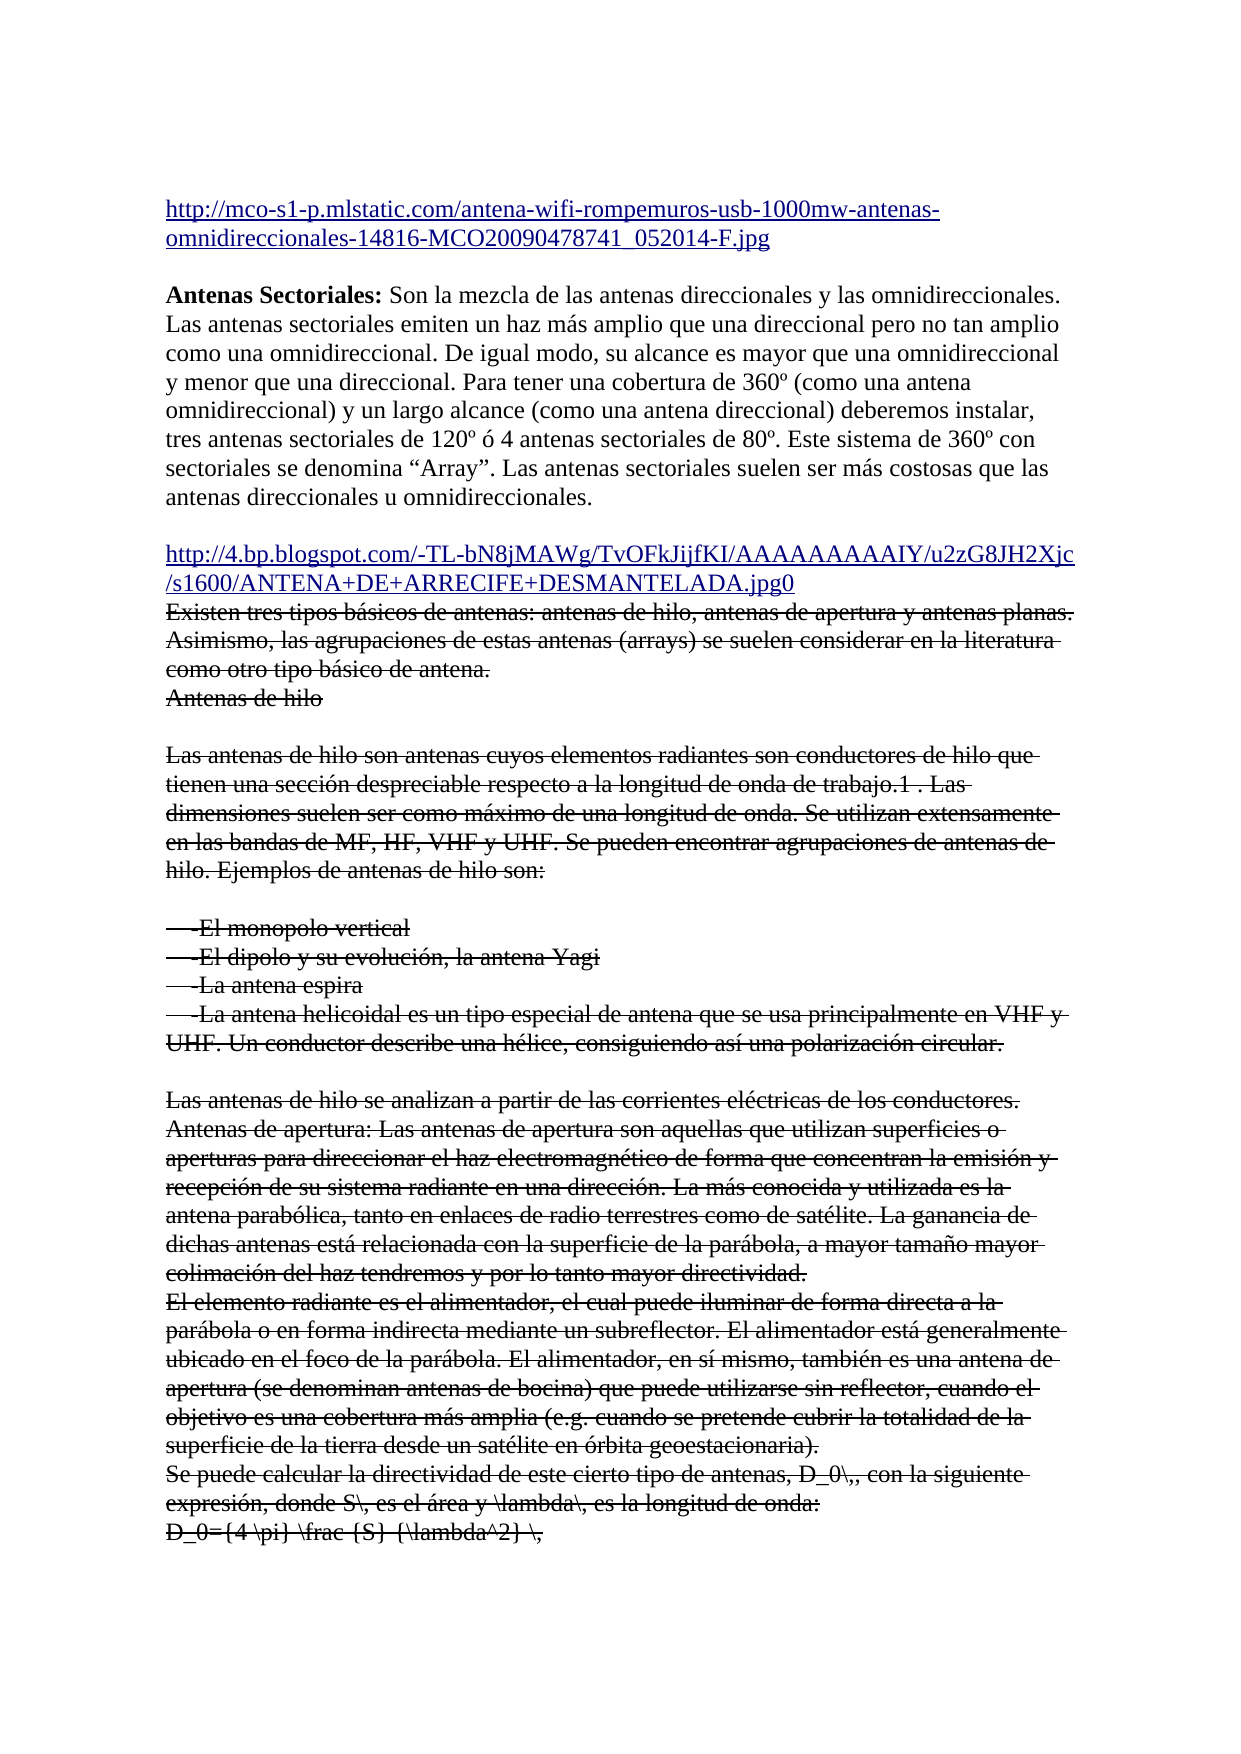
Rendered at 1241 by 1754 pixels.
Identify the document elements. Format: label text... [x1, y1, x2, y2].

text /s1600/ANTENA+DE+ARRECIFE+DESMANTELADA.jpg0 Existen tres tipos básicos de antenas: antenas de hilo, antenas de apertura y antenas planas. Asimismo, las agrupaciones de estas antenas (arrays) se suelen considerar en la literatura como otro tipo básico de antena. Antenas de hilo Las antenas de hilo son antenas cuyos elementos radiantes son conductores de hilo que tienen una sección despreciable respecto a la longitud de onda de trabajo.1 . Las dimensiones suelen ser como máximo de una longitud de onda. Se utilizan extensamente en las bandas de MF, HF, VHF y UHF. Se pueden encontrar agrupaciones de antenas de hilo. Ejemplos de antenas de hilo son: -El monopolo vertical -El dipolo y su evolución, la antena Yagi -La antena espira -La antena helicoidal es un tipo especial de antena que se usa principalmente en VHF y UHF. Un conductor describe una hélice, consiguiendo así una polarización circular. Las antenas de hilo se analizan a partir de las corrientes eléctricas de los conductores. Antenas de apertura: Las antenas de apertura son aquellas que utilizan superficies o aperturas para direccionar el haz electromagnético de forma que concentran la emisión y recepción de su sistema radiante en una dirección. La más conocida y utilizada es la antena parabólica, tanto en enlaces de radio terrestres como de satélite. La ganancia de dichas antenas está relacionada con la superficie de la parábola, a mayor tamaño mayor colimación del haz tendremos y por lo tanto mayor directividad. El elemento radiante es el alimentador, el cual puede iluminar de forma directa a la parábola o en forma indirecta mediante un subreflector. El alimentador está generalmente ubicado en el foco de la parábola. El alimentador, en sí mismo, también es una antena de apertura (se denominan antenas de bocina) que puede utilizarse sin reflector, cuando el objetivo es una cobertura más amplia (e.g. cuando se pretende cubrir la totalidad de la superficie de la tierra desde un satélite en órbita geoestacionaria). Se puede calcular la directividad de este cierto tipo de antenas, D_0\,, con la siguiente expresión, donde S\, es el área y \lambda\, es la longitud de onda: D_0={4 \pi} \frac {S} {\lambda^2} \, [165, 565, 1075, 1574]
text http://mco-s1-p.mlstatic.com/antena-wifi-rompemuros-usb-1000mw-antenas-omnidireccionales-14816-MCO20090478741_052014-F.jpg Antenas Sectoriales: Son la mezcla de las antenas direccionales y las omnidireccionales. Las antenas sectoriales emiten un haz más amplio que una direccional pero no tan amplio como una omnidireccional. De igual modo, su alcance es mayor que una omnidireccional y menor que una direccional. Para tener una cobertura de 360º (como una antena omnidireccional) y un largo alcance (como una antena direccional) deberemos instalar, tres antenas sectoriales de 120º ó 4 antenas sectoriales de 80º. Este sistema de 360º con sectoriales se denomina “Array”. Las antenas sectoriales suelen ser más costosas que las antenas direccionales u omnidireccionales. http://4.bp.blogspot.com/-TL-bN8jMAWg/TvOFkJijfKI/AAAAAAAAAIY/u2zG8JH2Xjc [165, 165, 1075, 564]
